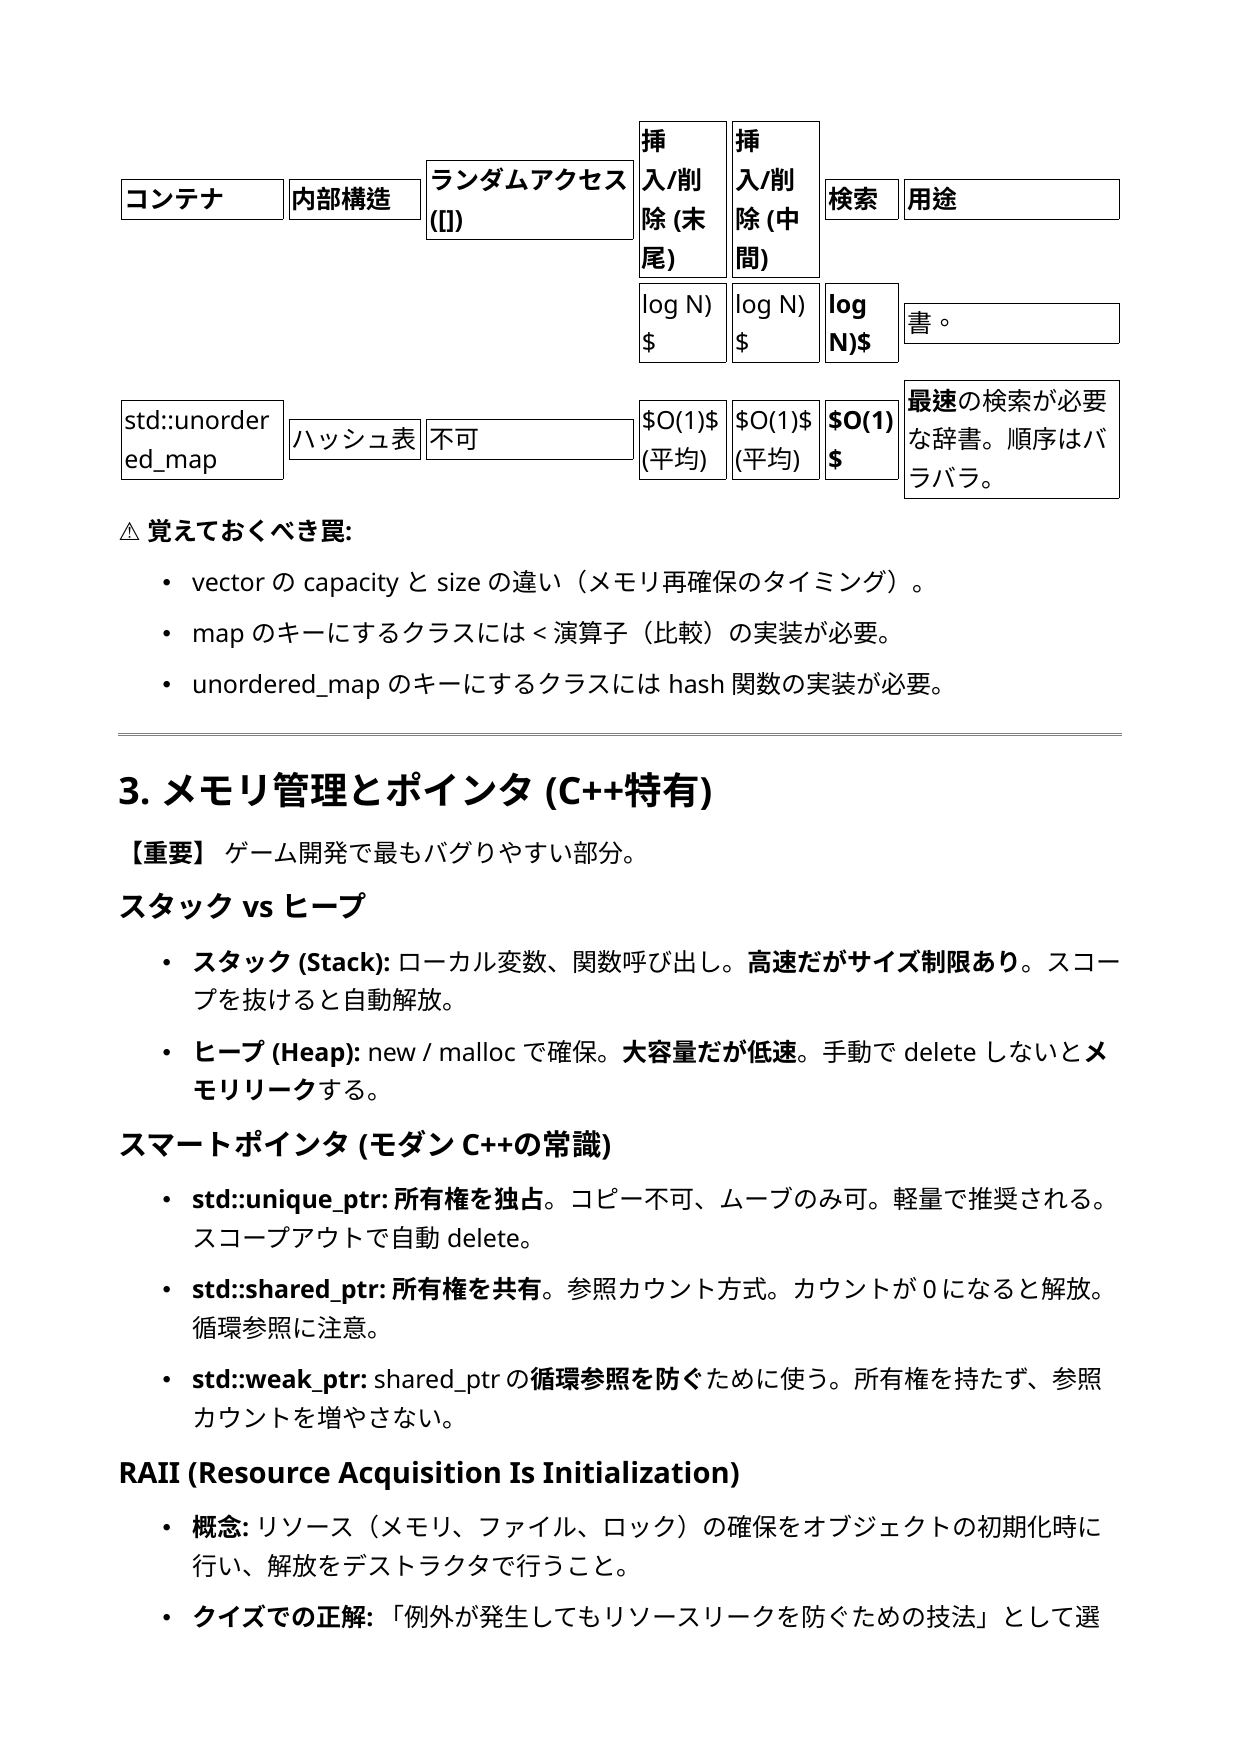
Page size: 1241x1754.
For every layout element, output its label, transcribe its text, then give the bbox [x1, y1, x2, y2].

list map のキーにするクラスには < 演算子（比較）の実装が必要。 [162, 616, 1122, 650]
table_header コンテナ [118, 118, 286, 280]
table_cell 書。 [901, 280, 1122, 377]
table_cell $O(1)$ (平均) [729, 378, 822, 513]
table_cell log N)$ [729, 280, 822, 377]
table_header 挿入/削除 (中間) [729, 118, 822, 280]
table_header ランダムアクセス([]) [424, 118, 636, 280]
table_header 挿入/削除 (末尾) [636, 118, 729, 280]
table_cell [424, 280, 636, 377]
list 概念: リソース（メモリ、ファイル、ロック）の確保をオブジェクトの初期化時に行い、解放をデストラクタで行うこと。 [162, 1509, 1122, 1582]
list ヒープ (Heap): new / malloc で確保。大容量だが低速。手動で delete しないとメモリリークする。 [162, 1034, 1122, 1107]
list unordered_map のキーにするクラスには hash 関数の実装が必要。 [162, 667, 1122, 701]
list クイズでの正解: 「例外が発生してもリソースリークを防ぐための技法」として選ぶ。 [162, 1599, 1122, 1634]
table_cell 最速の検索が必要な辞書。順序はバラバラ。 [901, 378, 1122, 513]
text 【重要】 ゲーム開発で最もバグりやすい部分。 [118, 835, 1122, 869]
text ⚠️ 覚えておくべき罠: [118, 513, 1122, 547]
table_cell $O(1)$ [822, 378, 901, 513]
table_header 検索 [822, 118, 901, 280]
subtitle 3. メモリ管理とポインタ (C++特有) [118, 764, 1122, 816]
table_cell ハッシュ表 [286, 378, 423, 513]
list vector の capacity と size の違い（メモリ再確保のタイミング）。 [162, 565, 1122, 599]
table_header 用途 [901, 118, 1122, 280]
list std::unique_ptr: 所有権を独占。コピー不可、ムーブのみ可。軽量で推奨される。スコープアウトで自動 delete。 [162, 1182, 1122, 1255]
table_cell log N)$ [636, 280, 729, 377]
list std::weak_ptr: shared_ptrの循環参照を防ぐために使う。所有権を持たず、参照カウントを増やさない。 [162, 1362, 1122, 1435]
table_cell $O(1)$ (平均) [636, 378, 729, 513]
subtitle スマートポインタ (モダンC++の常識) [118, 1124, 1122, 1164]
table_cell 不可 [424, 378, 636, 513]
table_cell log N)$ [822, 280, 901, 377]
list std::shared_ptr: 所有権を共有。参照カウント方式。カウントが0になると解放。循環参照に注意。 [162, 1272, 1122, 1345]
table_cell [118, 280, 286, 377]
table_cell std::unordered_map [118, 378, 286, 513]
subtitle スタック vs ヒープ [118, 886, 1122, 926]
table_cell [286, 280, 423, 377]
subtitle RAII (Resource Acquisition Is Initialization) [118, 1452, 1122, 1492]
list スタック (Stack): ローカル変数、関数呼び出し。高速だがサイズ制限あり。スコープを抜けると自動解放。 [162, 944, 1122, 1017]
table_header 内部構造 [286, 118, 423, 280]
